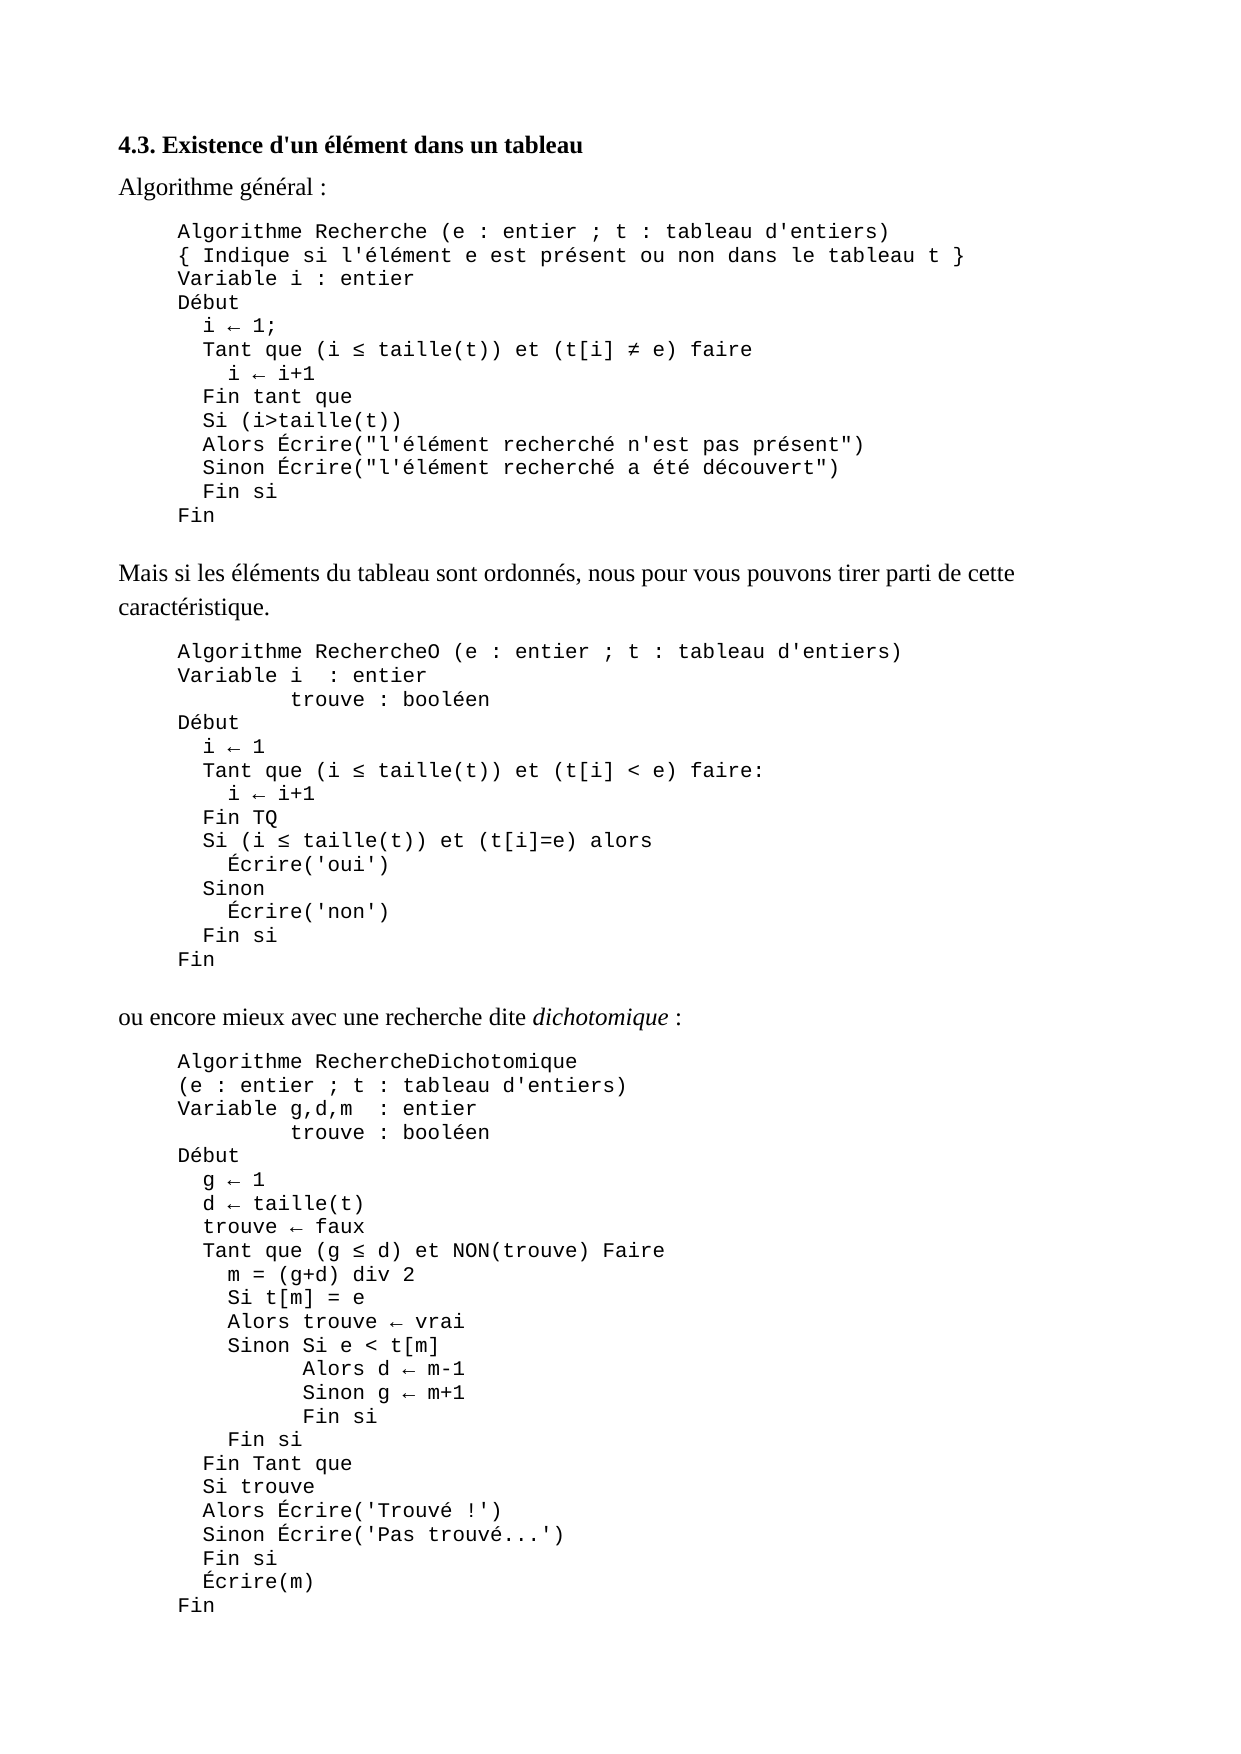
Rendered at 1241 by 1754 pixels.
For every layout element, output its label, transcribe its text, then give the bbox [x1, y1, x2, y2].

text i ← i+1 [177, 363, 1063, 386]
text Sinon Écrire('Pas trouvé...') [177, 1524, 1063, 1547]
text Alors Écrire('Trouvé !') [177, 1500, 1063, 1524]
text Algorithme RechercheO (e : entier ; t : tableau d'entiers) [177, 641, 1063, 665]
text i ← 1; [177, 316, 1063, 339]
text Mais si les éléments du tableau sont ordonnés, nous pour vous pouvons tirer parti de cette caractéristique. [118, 558, 1122, 621]
text Fin [177, 1595, 1063, 1618]
text Fin si [177, 1547, 1063, 1571]
text i ← i+1 [177, 783, 1063, 807]
text Alors d ← m-1 [177, 1358, 1063, 1382]
text Écrire(m) [177, 1571, 1063, 1595]
text Sinon Écrire("l'élément recherché a été découvert") [177, 457, 1063, 481]
text Si (i ≤ taille(t)) et (t[i]=e) alors [177, 831, 1063, 854]
text Fin [177, 505, 1063, 528]
text Tant que (i ≤ taille(t)) et (t[i] ≠ e) faire [177, 339, 1063, 363]
text d ← taille(t) [177, 1193, 1063, 1216]
text Variable g,d,m : entier [177, 1098, 1063, 1122]
text Tant que (i ≤ taille(t)) et (t[i] < e) faire: [177, 759, 1063, 783]
text Tant que (g ≤ d) et NON(trouve) Faire [177, 1240, 1063, 1264]
text Si t[m] = e [177, 1287, 1063, 1311]
text Sinon Si e < t[m] [177, 1335, 1063, 1358]
text Sinon [177, 878, 1063, 901]
text g ← 1 [177, 1169, 1063, 1193]
text Alors Écrire("l'élément recherché n'est pas présent") [177, 434, 1063, 457]
text Variable i : entier [177, 665, 1063, 689]
text Début [177, 712, 1063, 736]
text Fin Tant que [177, 1453, 1063, 1477]
text Algorithme général : [118, 172, 1122, 201]
subtitle 4.3. Existence d'un élément dans un tableau [118, 131, 1122, 159]
text Si trouve [177, 1477, 1063, 1500]
text Fin tant que [177, 386, 1063, 410]
text (e : entier ; t : tableau d'entiers) [177, 1074, 1063, 1098]
text Si (i>taille(t)) [177, 410, 1063, 434]
text Fin si [177, 1406, 1063, 1429]
text Sinon g ← m+1 [177, 1382, 1063, 1406]
text trouve : booléen [177, 1122, 1063, 1146]
text Fin si [177, 481, 1063, 505]
text m = (g+d) div 2 [177, 1264, 1063, 1287]
text { Indique si l'élément e est présent ou non dans le tableau t } [177, 244, 1063, 268]
text Algorithme RechercheDichotomique [177, 1051, 1063, 1074]
text trouve ← faux [177, 1216, 1063, 1240]
text Alors trouve ← vrai [177, 1311, 1063, 1335]
text ou encore mieux avec une recherche dite dichotomique : [118, 1002, 1122, 1031]
text Variable i : entier [177, 268, 1063, 292]
text Écrire('oui') [177, 854, 1063, 878]
text Écrire('non') [177, 901, 1063, 925]
text Fin si [177, 1429, 1063, 1453]
text trouve : booléen [177, 689, 1063, 712]
text Début [177, 292, 1063, 316]
text i ← 1 [177, 736, 1063, 759]
text Algorithme Recherche (e : entier ; t : tableau d'entiers) [177, 221, 1063, 244]
text Fin [177, 949, 1063, 972]
text Début [177, 1146, 1063, 1169]
text Fin TQ [177, 807, 1063, 831]
text Fin si [177, 925, 1063, 949]
